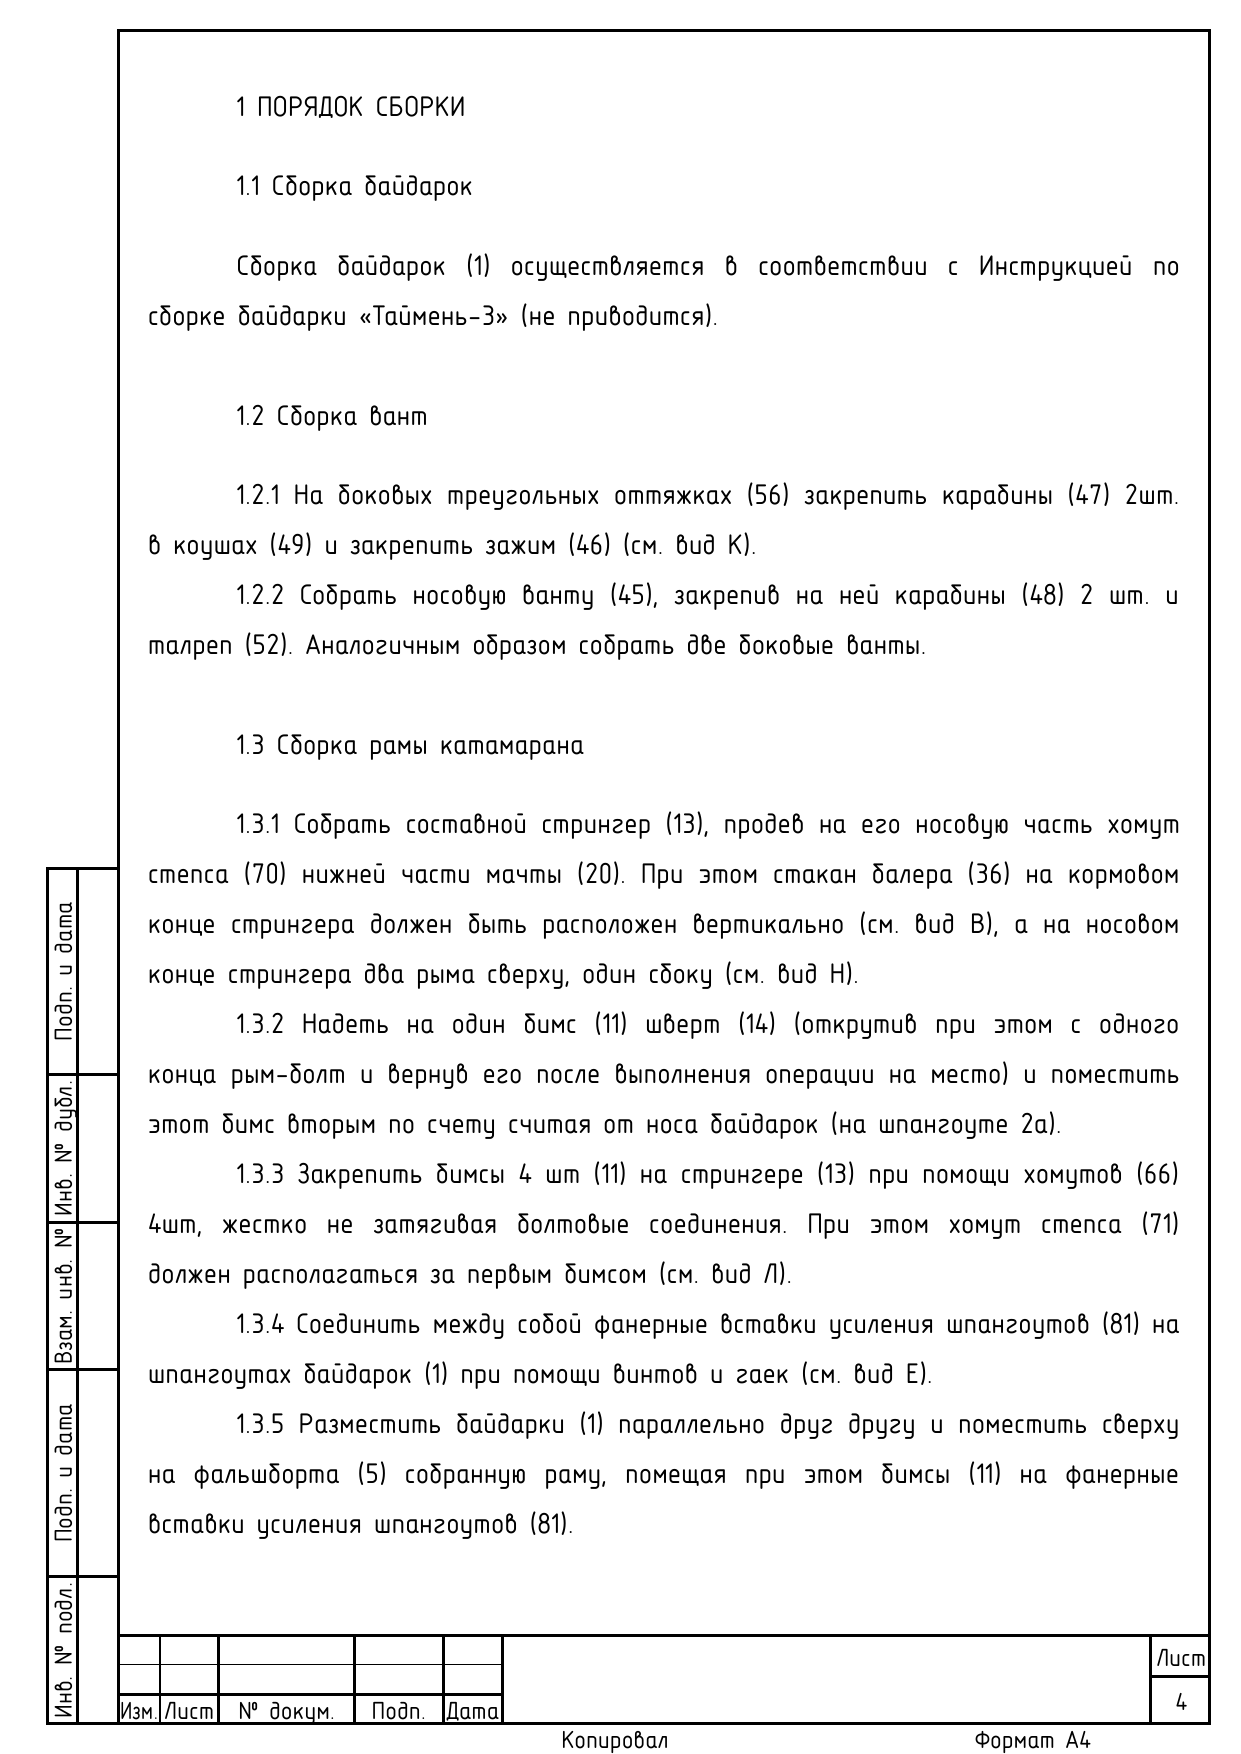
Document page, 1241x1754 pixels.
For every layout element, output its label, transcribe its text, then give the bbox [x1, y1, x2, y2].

text 1.3.3 Закрепить бимсы 4 шт (11) на стрингере (13) при помощи хомутов (66) 4шт, жестко не затягивая болтовые соединения. При этом хомут степса (71) должен располагаться за первым бимсом (см. вид Л). [148, 1156, 1181, 1290]
text Сборка байдарок (1) осуществляется в соответствии с Инструкцией по сборке байдарки «Таймень-3» (не приводится). [148, 247, 1181, 331]
text 1.3.2 Надеть на один бимс (11) шверт (14) (открутив при этом с одного конца рым-болт и вернув его после выполнения операции на место) и поместить этот бимс вторым по счету считая от носа байдарок (на шпангоуте 2а). [148, 1006, 1181, 1140]
text 1.3.4 Соединить между собой фанерные вставки усиления шпангоутов (81) на шпангоутах байдарок (1) при помощи винтов и гаек (см. вид Е). [148, 1306, 1181, 1390]
subtitle Порядок сборки [148, 88, 1181, 122]
subtitle Сборка вант [148, 397, 1181, 431]
text 1.2.1 На боковых треугольных оттяжках (56) закрепить карабины (47) 2шт. в коушах (49) и закрепить зажим (46) (см. вид К). [148, 477, 1181, 560]
text 1.2.2 Собрать носовую ванту (45), закрепив на ней карабины (48) 2 шт. и талреп (52). Аналогичным образом собрать две боковые ванты. [148, 577, 1181, 660]
text 1.3.5 Разместить байдарки (1) параллельно друг другу и поместить сверху на фальшборта (5) собранную раму, помещая при этом бимсы (11) на фанерные вставки усиления шпангоутов (81). [148, 1406, 1181, 1540]
subtitle Сборка рамы катамарана [148, 727, 1181, 760]
subtitle Сборка байдарок [148, 168, 1181, 201]
text 1.3.1 Собрать составной стрингер (13), продев на его носовую часть хомут степса (70) нижней части мачты (20). При этом стакан балера (36) на кормовом конце стрингера должен быть расположен вертикально (см. вид В), а на носовом конце стрингера два рыма сверху, один сбоку (см. вид Н). [148, 806, 1181, 990]
